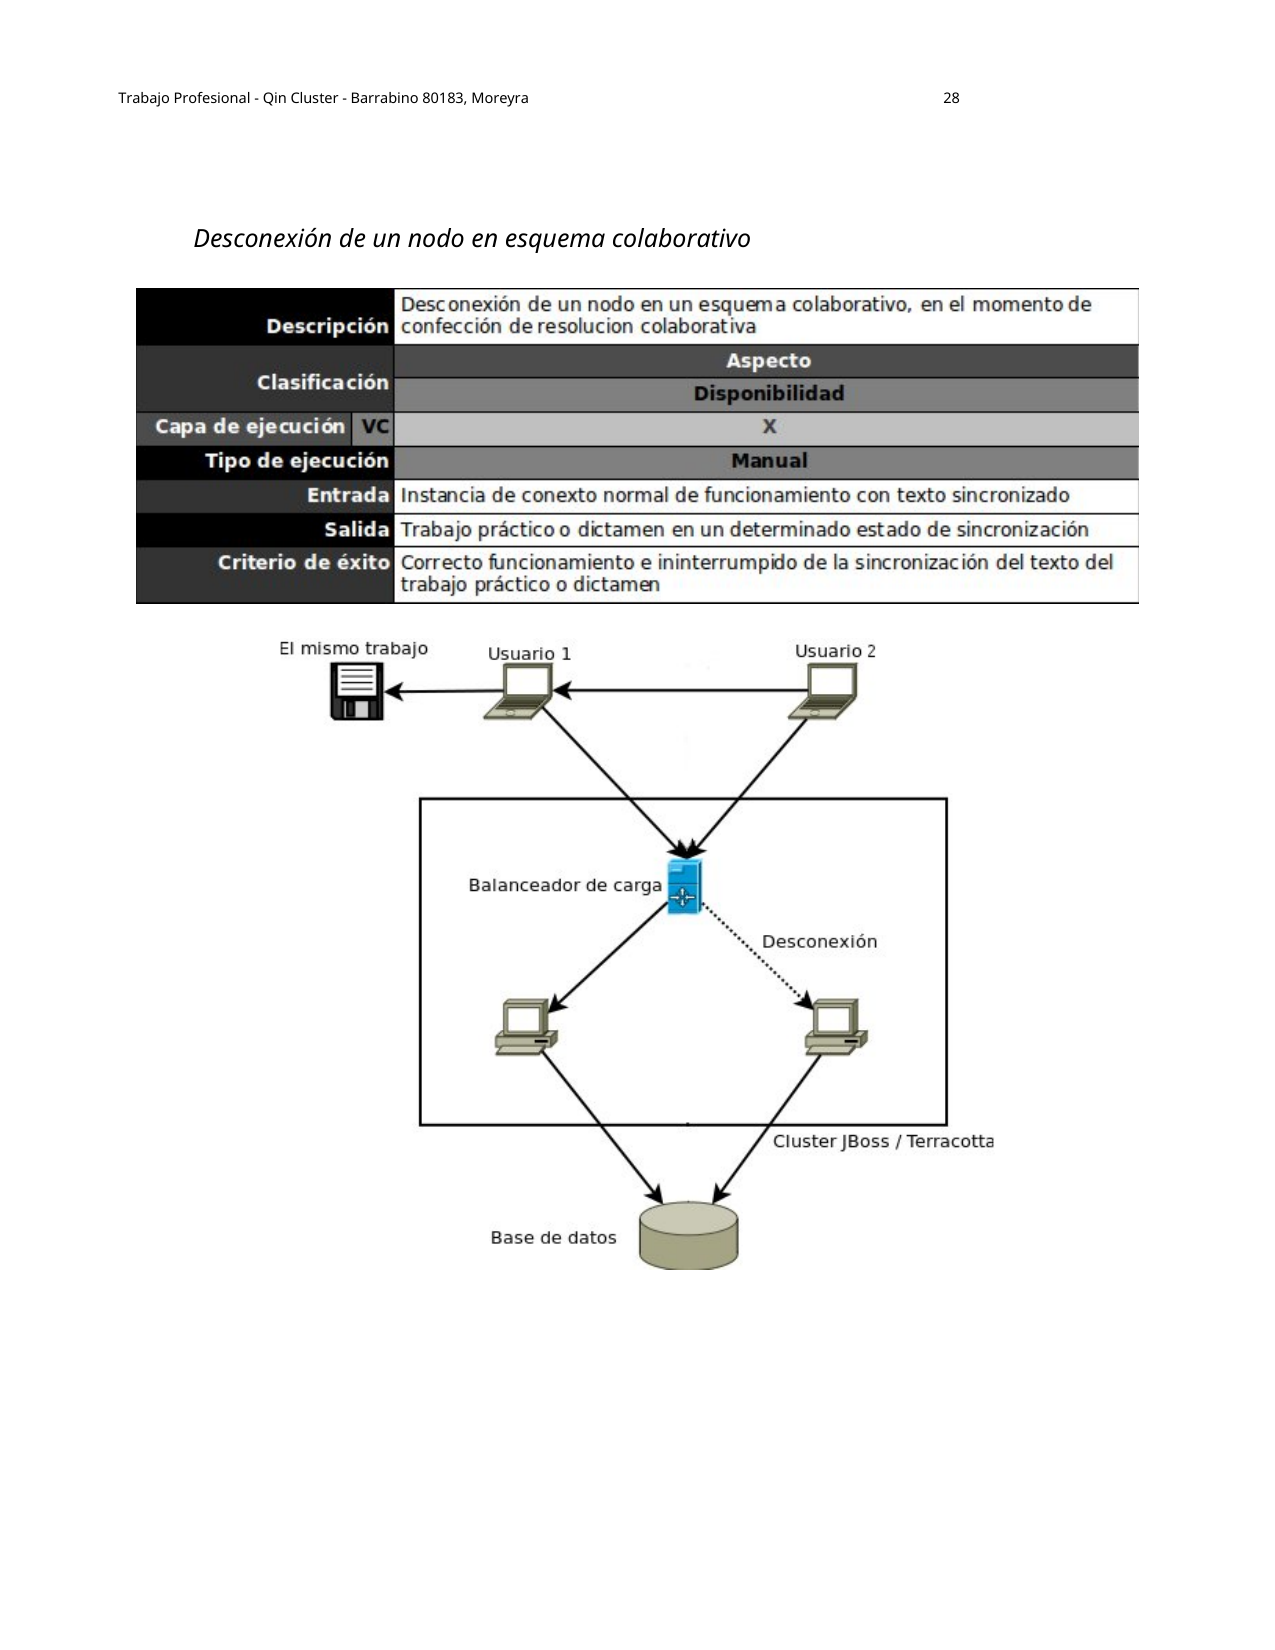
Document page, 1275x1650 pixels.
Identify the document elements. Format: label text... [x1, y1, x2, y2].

text Desconexión de un nodo en esquema colaborativo [118, 220, 1157, 254]
picture [136, 288, 1139, 604]
picture [280, 638, 995, 1270]
